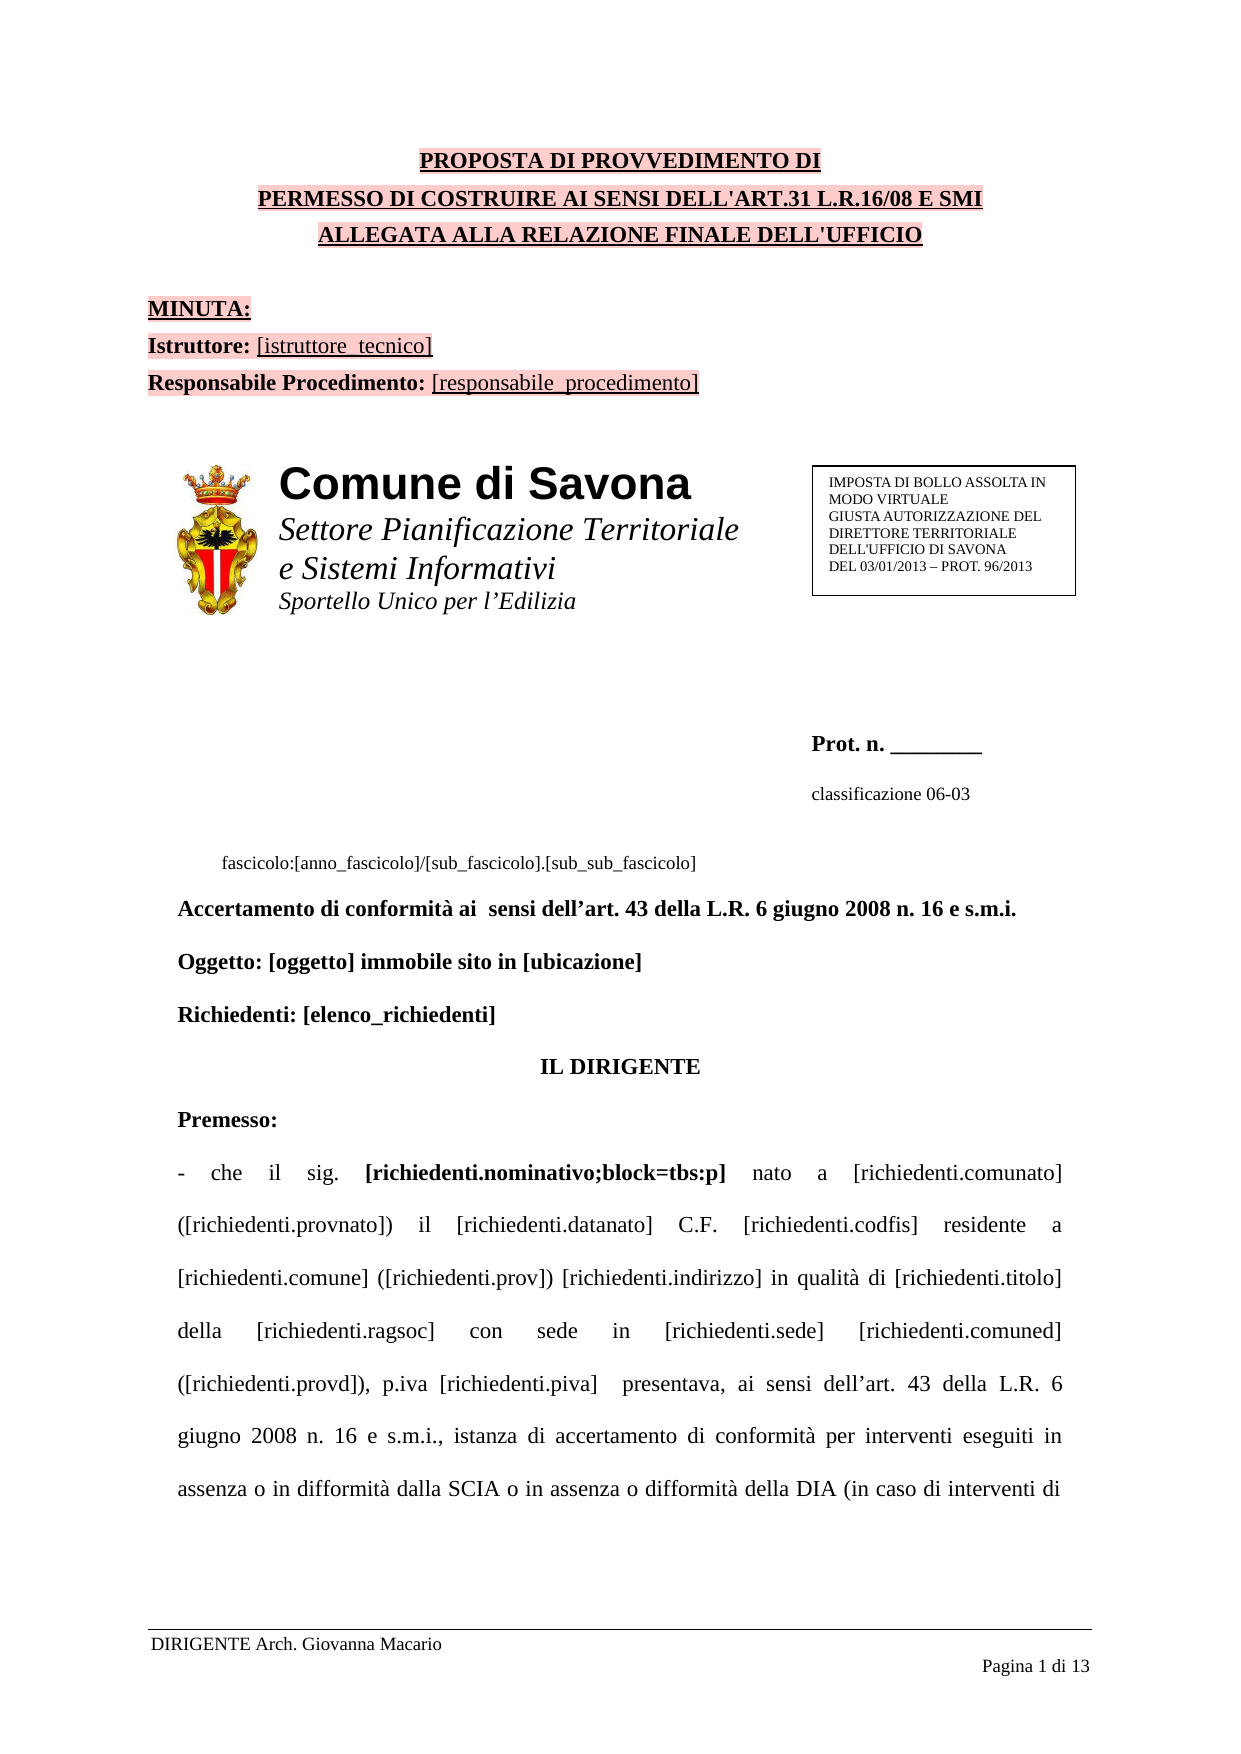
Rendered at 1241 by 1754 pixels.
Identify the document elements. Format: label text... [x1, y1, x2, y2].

text MINUTA: [148, 296, 1092, 322]
text IMPOSTA DI BOLLO ASSOLTA IN MODO VIRTUALE [828, 474, 1060, 508]
text Oggetto: [oggetto] immobile sito in [ubicazione] [177, 948, 1063, 974]
text Responsabile Procedimento: [responsabile_procedimento] [148, 369, 1092, 396]
text DEL 03/01/2013 – PROT. 96/2013 [828, 558, 1060, 575]
text - che il sig. [richiedenti.nominativo;block=tbs:p] nato a [richiedenti.comunato] ([richiedenti.provnato]) il [richiedenti.datanato] C.F. [richiedenti.codfis] residente a [richiedenti.comune] ([richiedenti.prov]) [richiedenti.indirizzo] in qualità di [richiedenti.titolo] della [richiedenti.ragsoc] con sede in [richiedenti.sede] [richiedenti.comuned] ([richiedenti.provd]), p.iva [richiedenti.piva] presentava, ai sensi dell’art. 43 della L.R. 6 giugno 2008 n. 16 e s.m.i., istanza di accertamento di conformità per interventi eseguiti in assenza o in difformità dalla SCIA o in assenza o difformità della DIA (in caso di interventi di [177, 1159, 1063, 1501]
text [1076, 548, 1092, 586]
text classificazione 06-03 [148, 783, 1092, 804]
text Accertamento di conformità ai sensi dell’art. 43 della L.R. 6 giugno 2008 n. 16 e s.m.i. [177, 895, 1063, 922]
text PERMESSO DI COSTRUIRE AI SENSI DELL'ART.31 L.R.16/08 E SMI [148, 184, 1092, 211]
text PROPOSTA DI PROVVEDIMENTO DI [148, 148, 1092, 174]
text ALLEGATA ALLA RELAZIONE FINALE DELL'UFFICIO [148, 222, 1092, 248]
text Richiedenti: [elenco_richiedenti] [177, 1001, 1063, 1027]
text Settore Pianificazione Territoriale [279, 509, 812, 548]
text Istruttore: [istruttore_tecnico] [148, 332, 1092, 359]
text Comune di Savona [148, 457, 1092, 509]
text e Sistemi Informativi [279, 548, 812, 586]
picture [155, 465, 279, 615]
text fascicolo:[anno_fascicolo]/[sub_fascicolo].[sub_sub_fascicolo] [148, 804, 1063, 874]
text IL DIRIGENTE [177, 1053, 1063, 1080]
text GIUSTA AUTORIZZAZIONE DEL DIRETTORE TERRITORIALE DELL'UFFICIO DI SAVONA [828, 508, 1060, 558]
text Sportello Unico per l’Edilizia [279, 586, 1092, 615]
text Prot. n. ________ [148, 730, 1063, 756]
text Premesso: [177, 1106, 1063, 1132]
